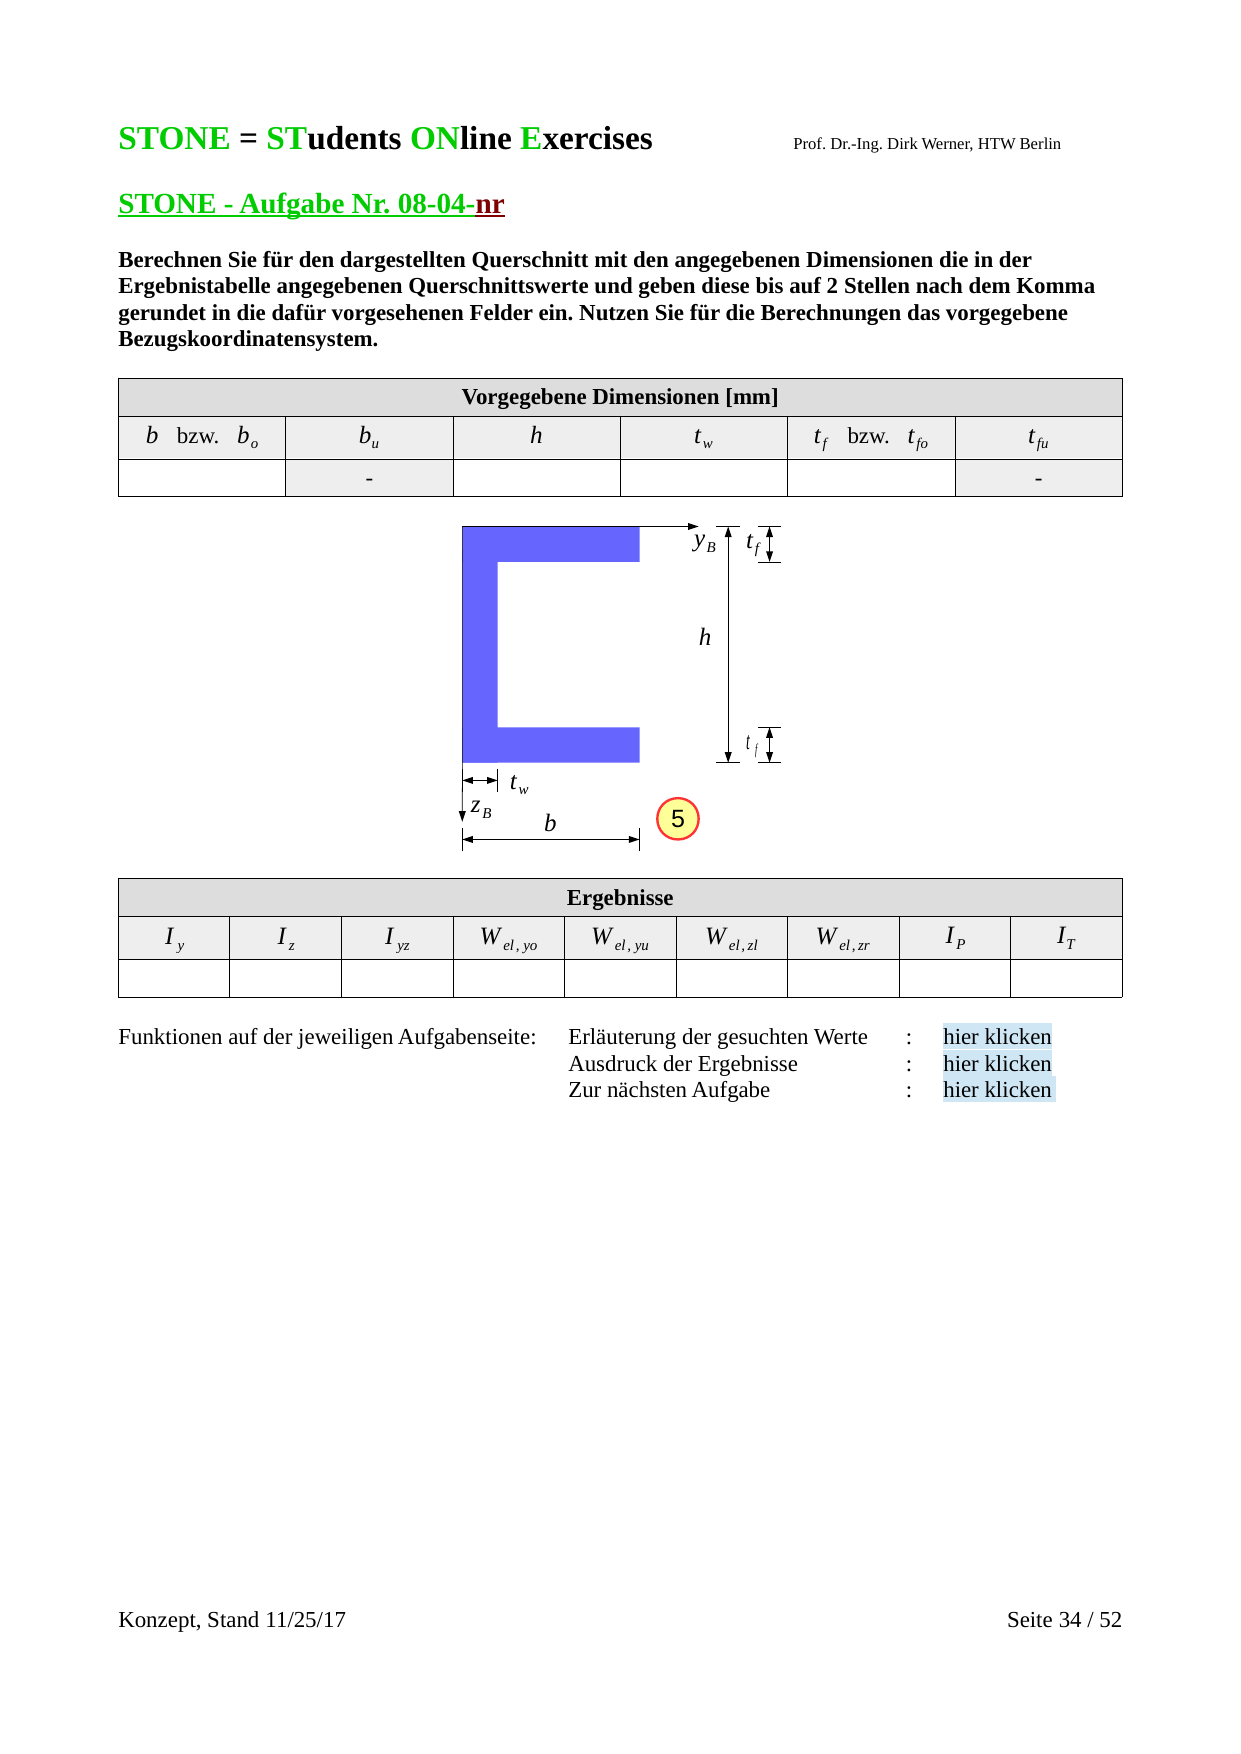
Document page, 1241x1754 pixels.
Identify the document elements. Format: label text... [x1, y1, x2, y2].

table_cell [119, 917, 229, 959]
table_cell [454, 417, 620, 458]
table_cell [900, 917, 1010, 959]
table_cell bzw. [119, 417, 285, 458]
table_cell [677, 960, 787, 997]
table_cell [956, 417, 1122, 458]
table_cell [454, 960, 564, 997]
table_header Vorgegebene Dimensionen [mm] [119, 379, 1122, 416]
table_cell [788, 917, 899, 959]
table_cell bzw. [788, 417, 955, 458]
text Berechnen Sie für den dargestellten Querschnitt mit den angegebenen Dimensionen die in der Ergebnistabelle angegebenen Querschnittswerte und geben diese bis auf 2 Stellen nach dem Komma gerundet in die dafür vorgesehenen Felder ein. Nutzen Sie für die Berechnungen das vorgegebene Bezugskoordinatensystem. [118, 246, 1122, 351]
table_cell [1011, 960, 1122, 997]
table_cell [119, 960, 229, 997]
table_cell [788, 460, 955, 496]
table_cell [342, 960, 453, 997]
table_cell - [286, 460, 453, 496]
table_cell [230, 917, 341, 959]
table_cell [565, 960, 676, 997]
text Funktionen auf der jeweiligen Aufgabenseite: Erläuterung der gesuchten Werte : hier klicken [118, 1023, 1122, 1049]
table_cell [119, 460, 285, 496]
table_cell [230, 960, 341, 997]
table_cell [454, 460, 620, 496]
table_header Ergebnisse [119, 879, 1122, 916]
table_cell [454, 917, 564, 959]
text STONE - Aufgabe Nr. 08-04-nr [118, 186, 1122, 219]
text Ausdruck der Ergebnisse : hier klicken [118, 1049, 1122, 1076]
table_cell [677, 917, 787, 959]
table_cell [621, 417, 787, 458]
table_cell [565, 917, 676, 959]
table_cell [342, 917, 453, 959]
table_cell [1011, 917, 1122, 959]
table_cell [621, 460, 787, 496]
table_cell [788, 960, 899, 997]
table_cell - [956, 460, 1122, 496]
table_cell [286, 417, 453, 458]
table_cell [900, 960, 1010, 997]
text Zur nächsten Aufgabe : hier klicken [118, 1076, 1122, 1102]
